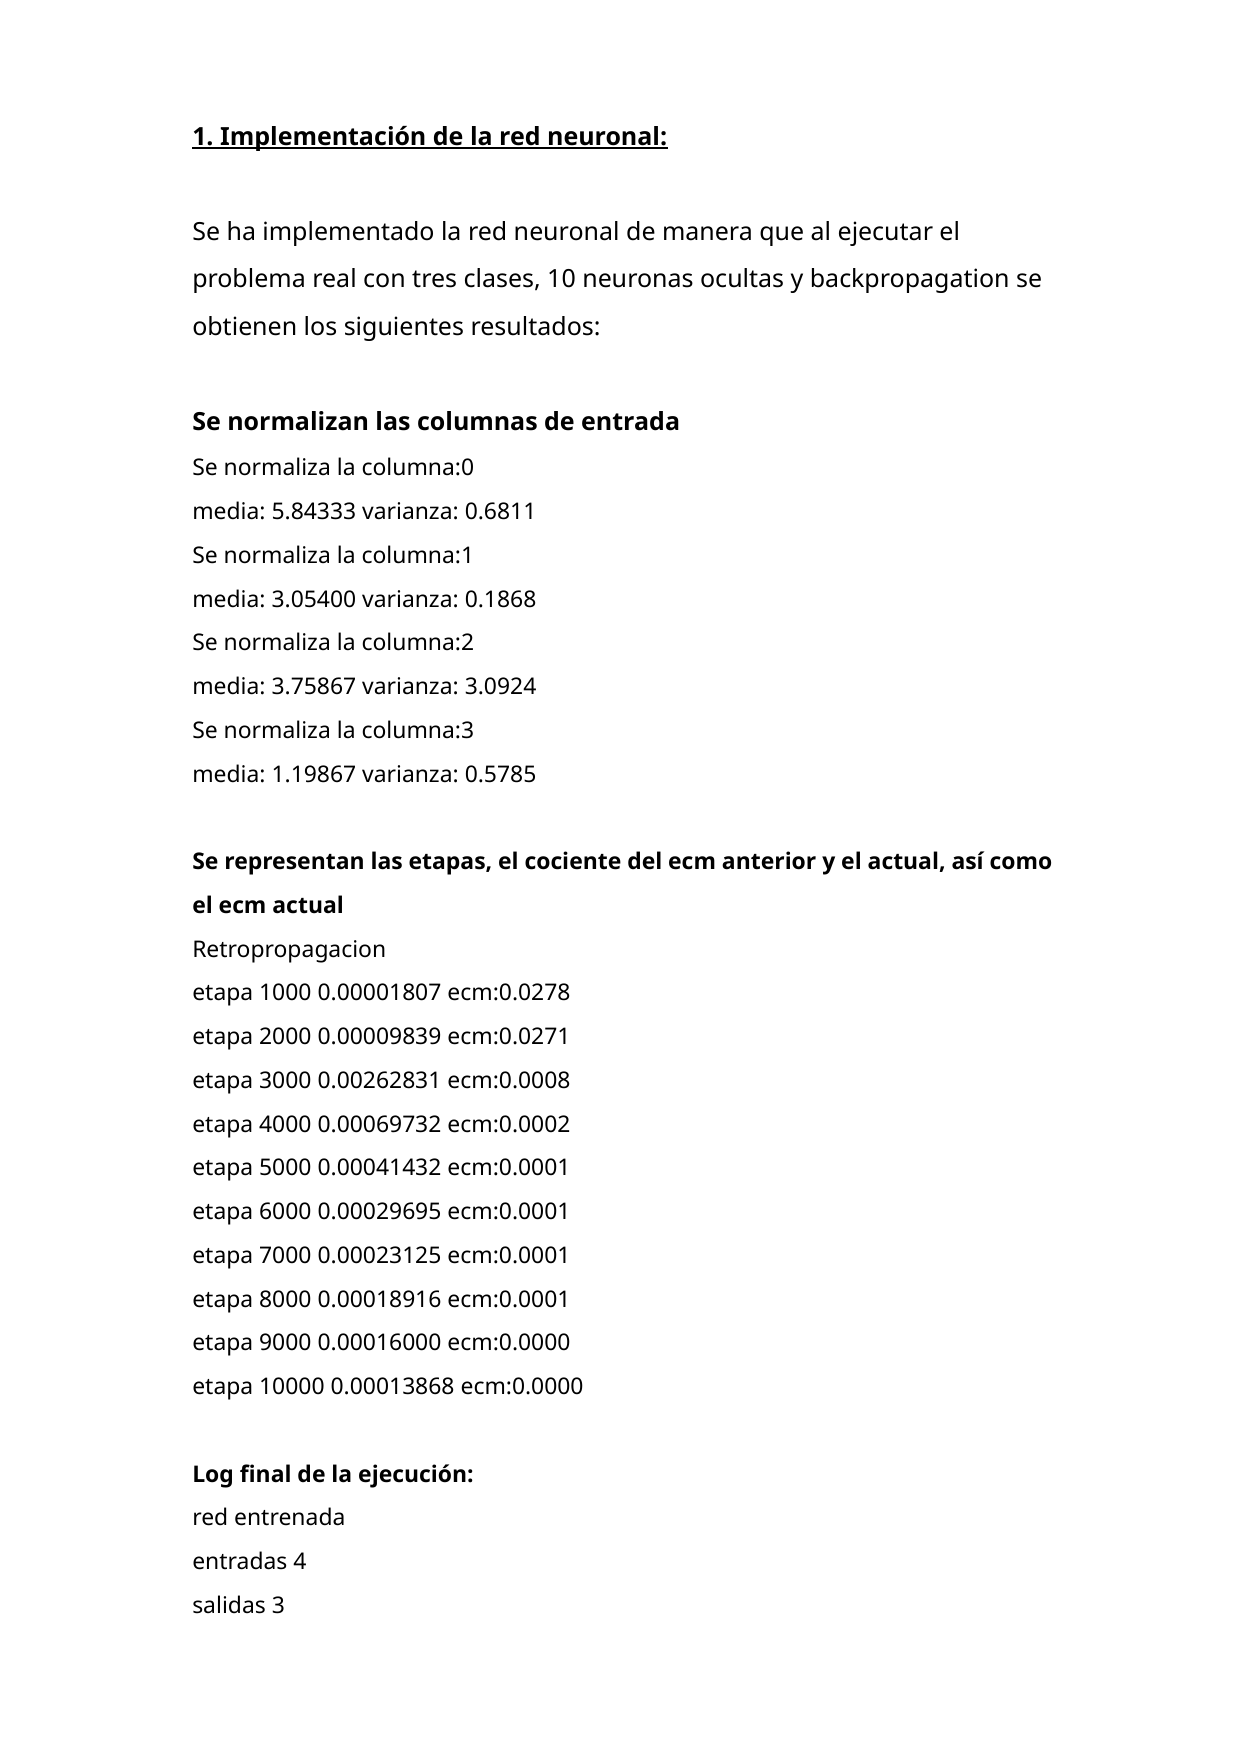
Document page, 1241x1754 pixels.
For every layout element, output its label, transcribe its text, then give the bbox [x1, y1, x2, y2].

text Se representan las etapas, el cociente del ecm anterior y el actual, así como el ecm actual [192, 845, 1064, 920]
text etapa 2000 0.00009839 ecm:0.0271 [192, 1020, 1064, 1051]
text media: 1.19867 varianza: 0.5785 [192, 758, 1064, 789]
text 1. Implementación de la red neuronal: [192, 118, 1064, 152]
text etapa 7000 0.00023125 ecm:0.0001 [192, 1239, 1064, 1270]
text Se normaliza la columna:3 [192, 714, 1064, 745]
text Se normaliza la columna:1 [192, 539, 1064, 570]
text media: 3.75867 varianza: 3.0924 [192, 670, 1064, 701]
text media: 3.05400 varianza: 0.1868 [192, 583, 1064, 614]
text entradas 4 [192, 1545, 1064, 1576]
text etapa 4000 0.00069732 ecm:0.0002 [192, 1108, 1064, 1139]
text etapa 8000 0.00018916 ecm:0.0001 [192, 1283, 1064, 1314]
text Se ha implementado la red neuronal de manera que al ejecutar el problema real con tres clases, 10 neuronas ocultas y backpropagation se obtienen los siguientes resultados: [192, 213, 1064, 343]
text media: 5.84333 varianza: 0.6811 [192, 495, 1064, 526]
text salidas 3 [192, 1589, 1064, 1620]
text etapa 10000 0.00013868 ecm:0.0000 [192, 1370, 1064, 1401]
text etapa 6000 0.00029695 ecm:0.0001 [192, 1195, 1064, 1226]
text Se normalizan las columnas de entrada [192, 404, 1064, 438]
text etapa 1000 0.00001807 ecm:0.0278 [192, 976, 1064, 1008]
text red entrenada [192, 1501, 1064, 1533]
text etapa 9000 0.00016000 ecm:0.0000 [192, 1326, 1064, 1358]
text Log final de la ejecución: [192, 1458, 1064, 1489]
text Se normaliza la columna:0 [192, 451, 1064, 483]
text Retropropagacion [192, 933, 1064, 964]
text etapa 5000 0.00041432 ecm:0.0001 [192, 1151, 1064, 1183]
text etapa 3000 0.00262831 ecm:0.0008 [192, 1064, 1064, 1095]
text Se normaliza la columna:2 [192, 626, 1064, 658]
